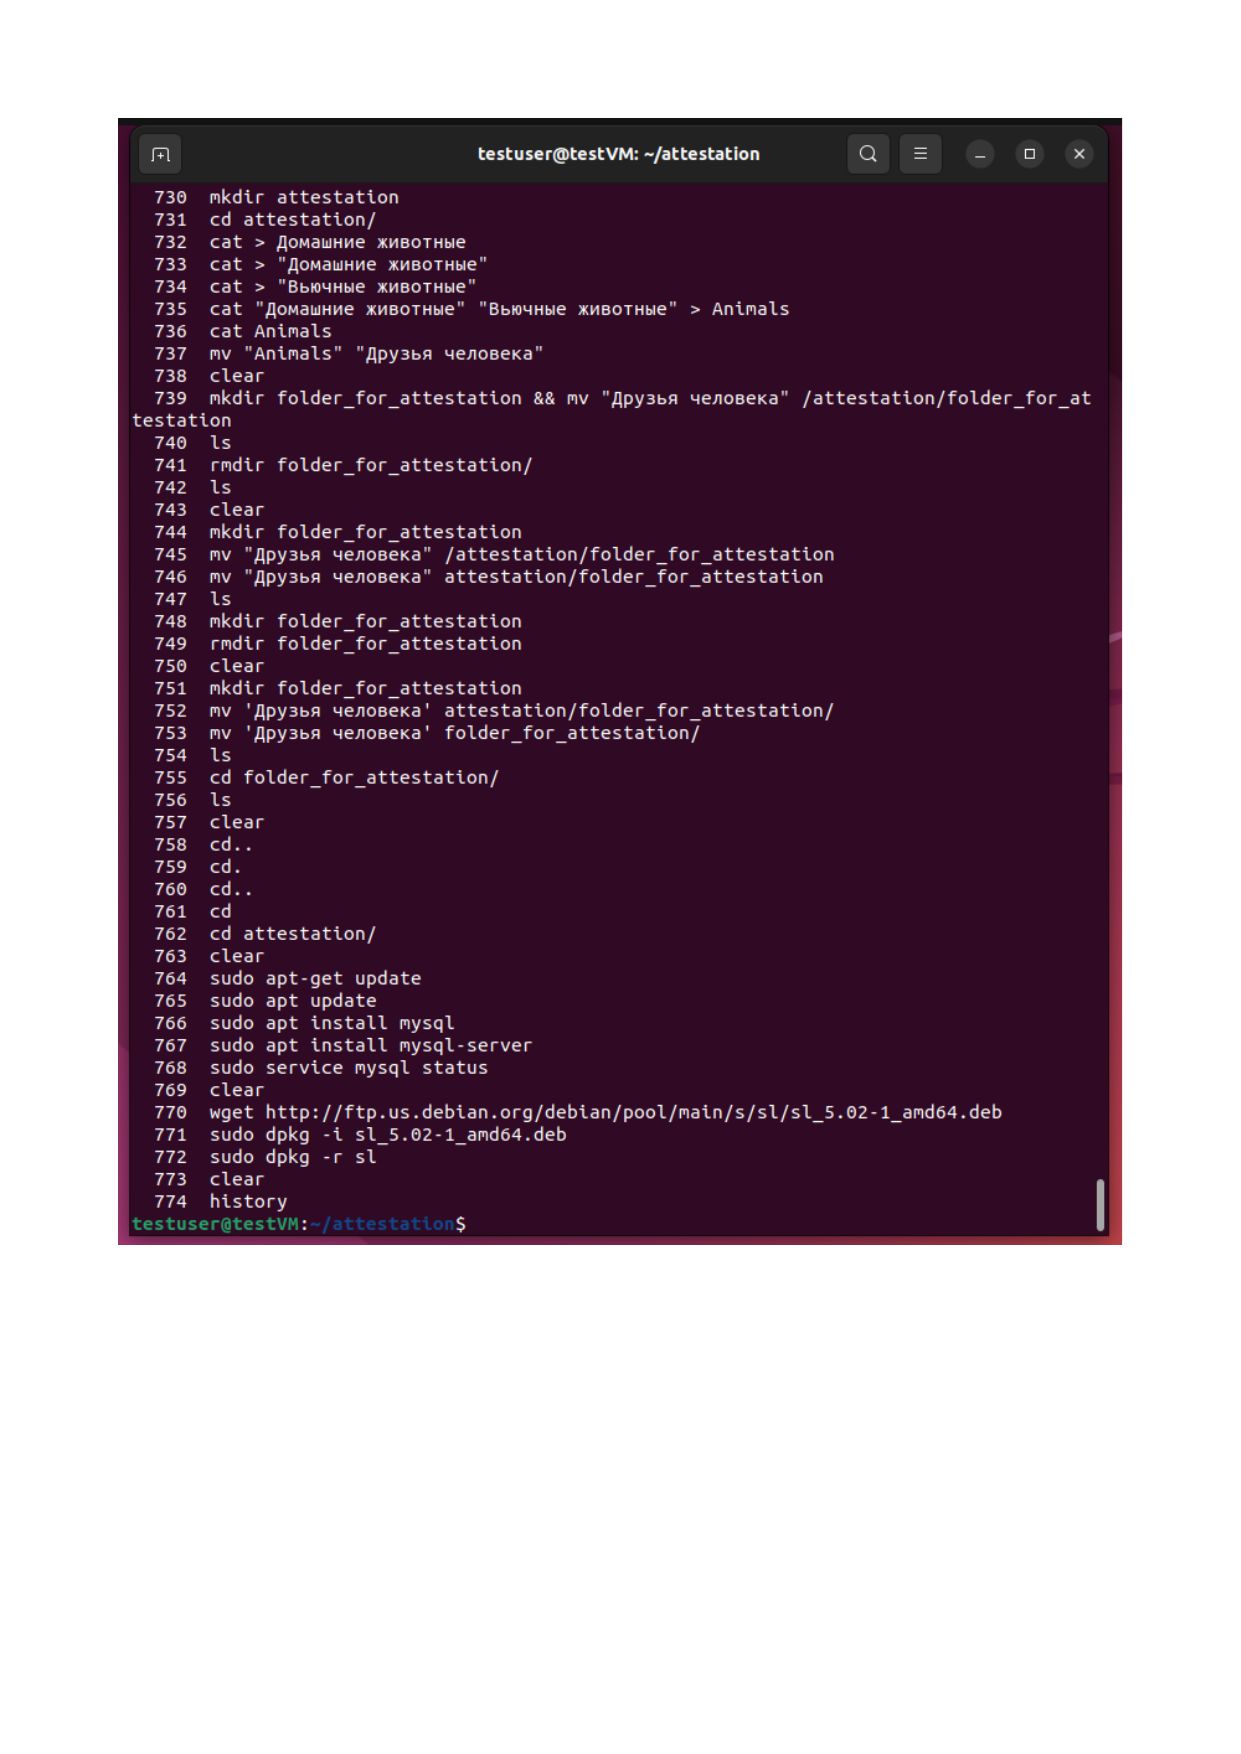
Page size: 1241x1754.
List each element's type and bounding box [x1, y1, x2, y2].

picture [118, 118, 1123, 1245]
